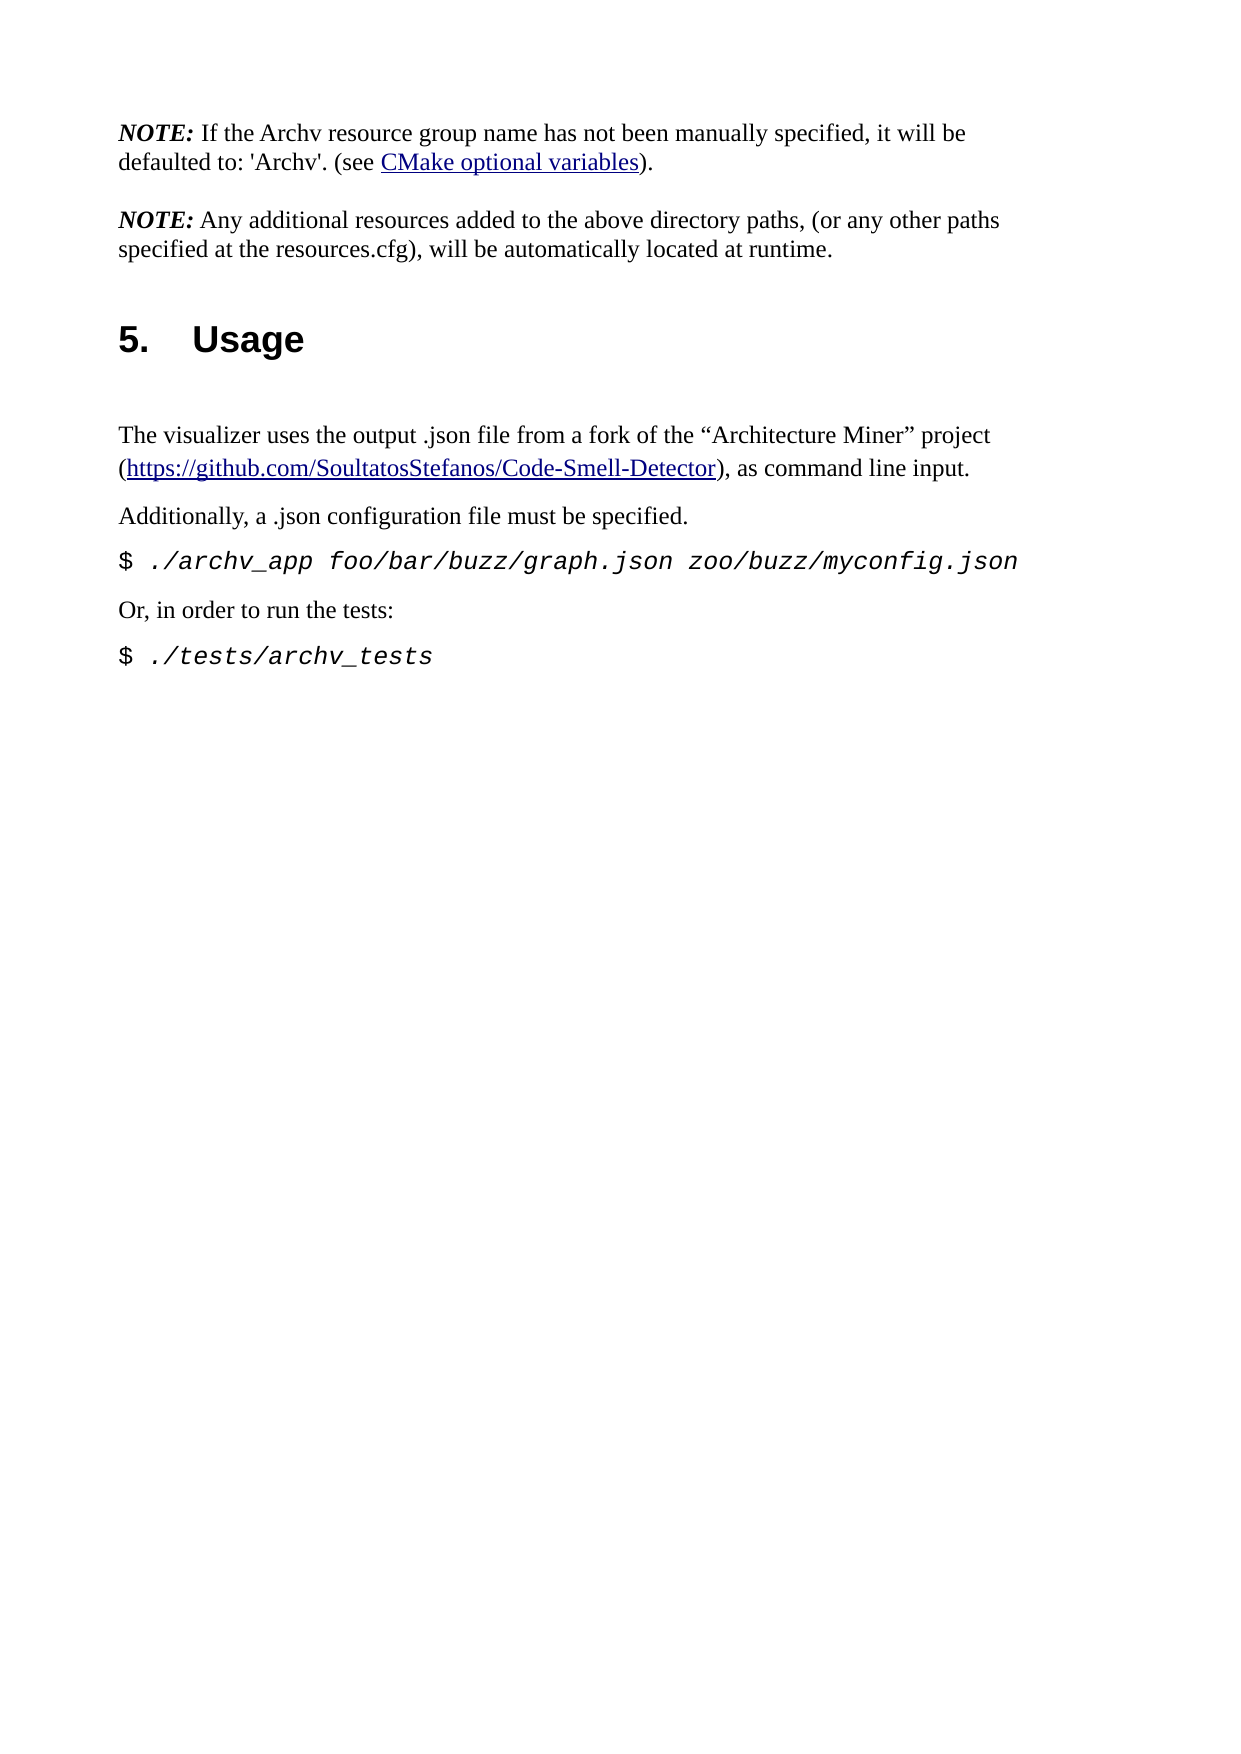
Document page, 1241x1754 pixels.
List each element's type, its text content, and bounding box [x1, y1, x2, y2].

text NOTE: If the Archv resource group name has not been manually specified, it will be defaulted to: 'Archv'. (see CMake optional variables). [118, 118, 1063, 176]
text $ ./archv_app foo/bar/buzz/graph.json zoo/buzz/myconfig.json [118, 548, 1122, 577]
text NOTE: Any additional resources added to the above directory paths, (or any other paths specified at the resources.cfg), will be automatically located at runtime. [118, 205, 1063, 263]
text Or, in order to run the tests: [118, 596, 1122, 624]
text Additionally, a .json configuration file must be specified. [118, 501, 1122, 530]
subtitle Usage [118, 317, 1122, 360]
text The visualizer uses the output .json file from a fork of the “Architecture Miner” project (https://github.com/SoultatosStefanos/Code-Smell-Detector), as command line input. [118, 420, 1122, 482]
text $ ./tests/archv_tests [118, 643, 1122, 672]
